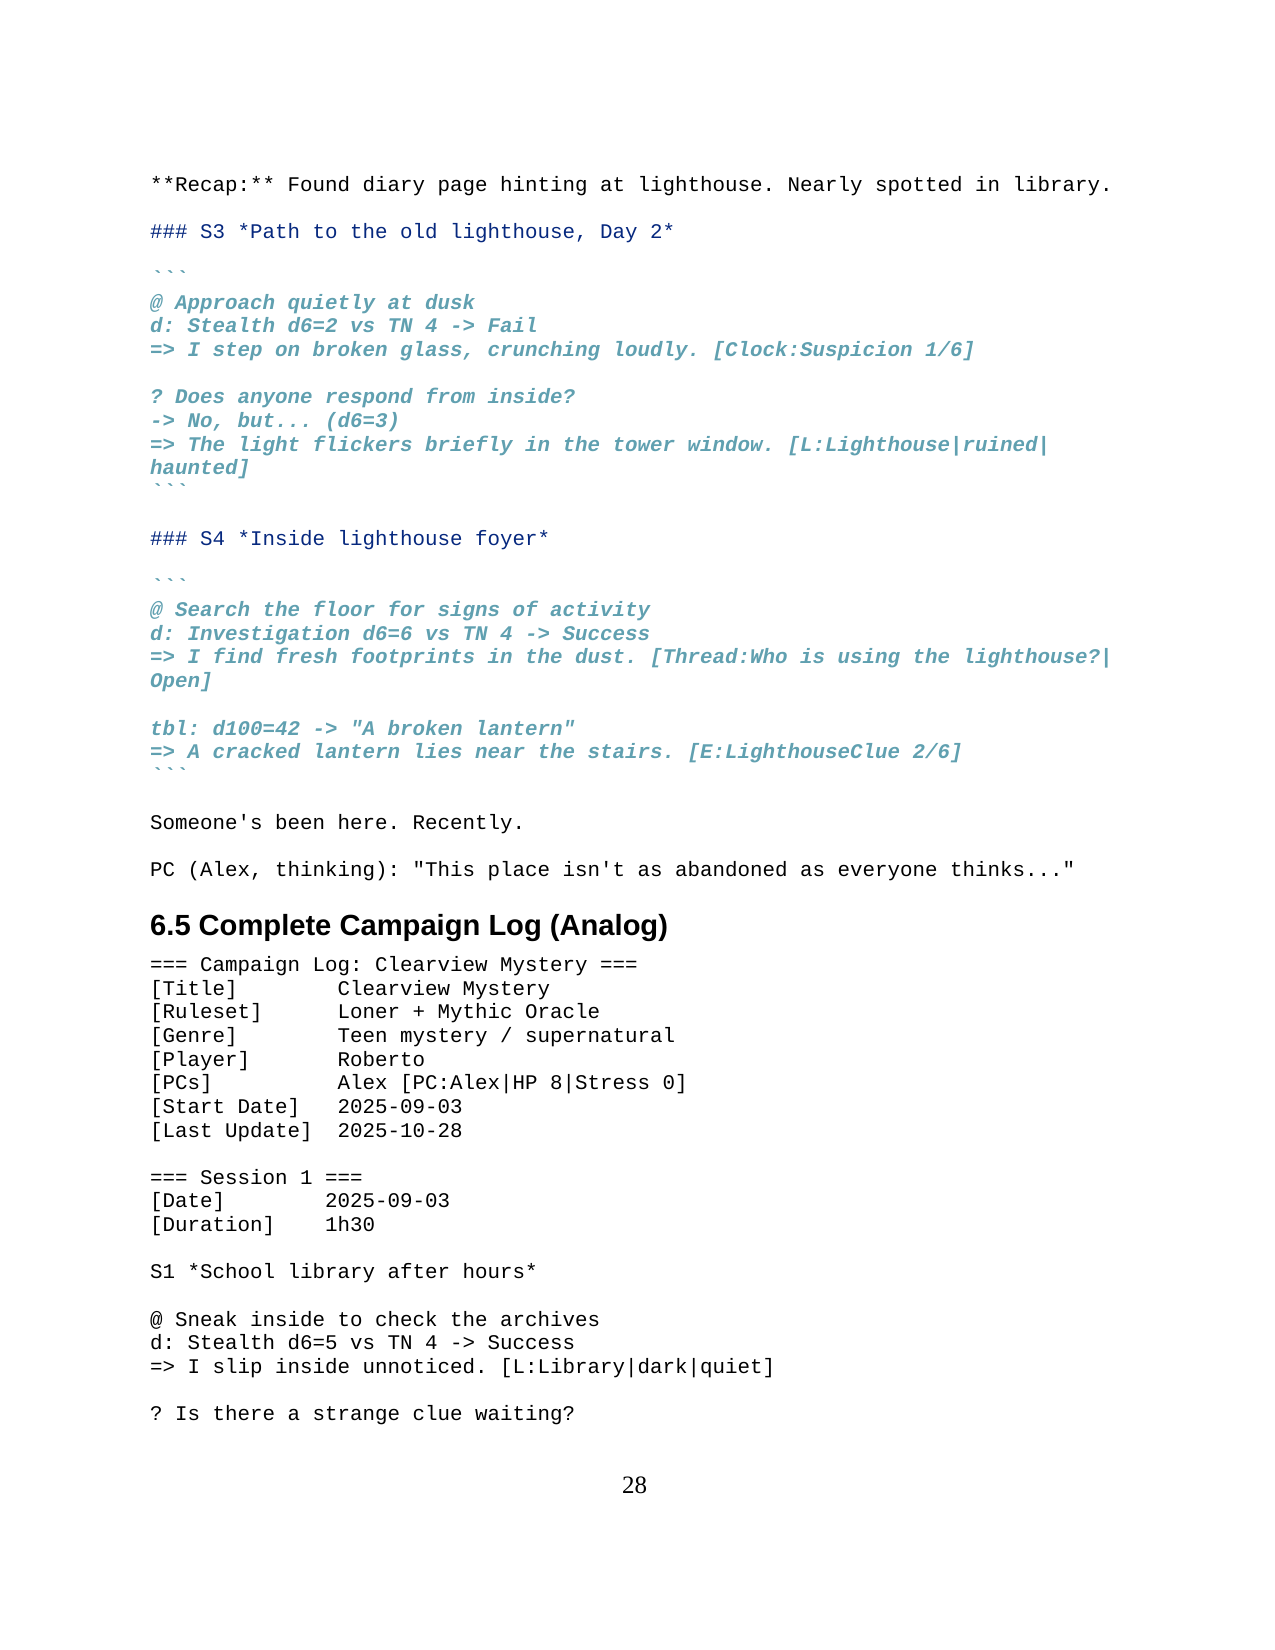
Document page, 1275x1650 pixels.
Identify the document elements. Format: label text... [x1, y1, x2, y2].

text PC (Alex, thinking): "This place isn't as abandoned as everyone thinks..." [150, 859, 1125, 883]
text [Duration] 1h30 [150, 1214, 1125, 1238]
text [Ruleset] Loner + Mythic Oracle [150, 1001, 1125, 1025]
text ``` [150, 576, 1125, 599]
text [Last Update] 2025-10-28 [150, 1119, 1125, 1143]
text @ Sneak inside to check the archives [150, 1309, 1125, 1332]
text -> No, but... (d6=3) [150, 410, 1125, 434]
subtitle 6.5 Complete Campaign Log (Analog) [150, 908, 1125, 942]
text === Campaign Log: Clearview Mystery === [150, 954, 1125, 978]
text [PCs] Alex [PC:Alex|HP 8|Stress 0] [150, 1072, 1125, 1096]
text => The light flickers briefly in the tower window. [L:Lighthouse|ruined|haunted] [150, 434, 1125, 481]
text ``` [150, 765, 1125, 788]
text @ Search the floor for signs of activity [150, 599, 1125, 623]
text ? Is there a strange clue waiting? [150, 1403, 1125, 1427]
text Someone's been here. Recently. [150, 812, 1125, 836]
text ### S3 *Path to the old lighthouse, Day 2* [150, 221, 1125, 244]
text [Start Date] 2025-09-03 [150, 1096, 1125, 1119]
text ? Does anyone respond from inside? [150, 386, 1125, 410]
text d: Investigation d6=6 vs TN 4 -> Success [150, 623, 1125, 647]
text === Session 1 === [150, 1167, 1125, 1191]
text => I slip inside unnoticed. [L:Library|dark|quiet] [150, 1356, 1125, 1380]
text tbl: d100=42 -> "A broken lantern" [150, 717, 1125, 741]
text d: Stealth d6=2 vs TN 4 -> Fail [150, 316, 1125, 339]
text **Recap:** Found diary page hinting at lighthouse. Nearly spotted in library. [150, 174, 1125, 197]
text @ Approach quietly at dusk [150, 292, 1125, 316]
text d: Stealth d6=5 vs TN 4 -> Success [150, 1332, 1125, 1356]
text ``` [150, 481, 1125, 505]
text [Player] Roberto [150, 1049, 1125, 1072]
text => A cracked lantern lies near the stairs. [E:LighthouseClue 2/6] [150, 741, 1125, 765]
text [Title] Clearview Mystery [150, 978, 1125, 1001]
text => I step on broken glass, crunching loudly. [Clock:Suspicion 1/6] [150, 339, 1125, 363]
text [Genre] Teen mystery / supernatural [150, 1025, 1125, 1049]
text => I find fresh footprints in the dust. [Thread:Who is using the lighthouse?|Open] [150, 647, 1125, 694]
text ### S4 *Inside lighthouse foyer* [150, 528, 1125, 552]
text [Date] 2025-09-03 [150, 1191, 1125, 1214]
text ``` [150, 268, 1125, 292]
text S1 *School library after hours* [150, 1261, 1125, 1285]
